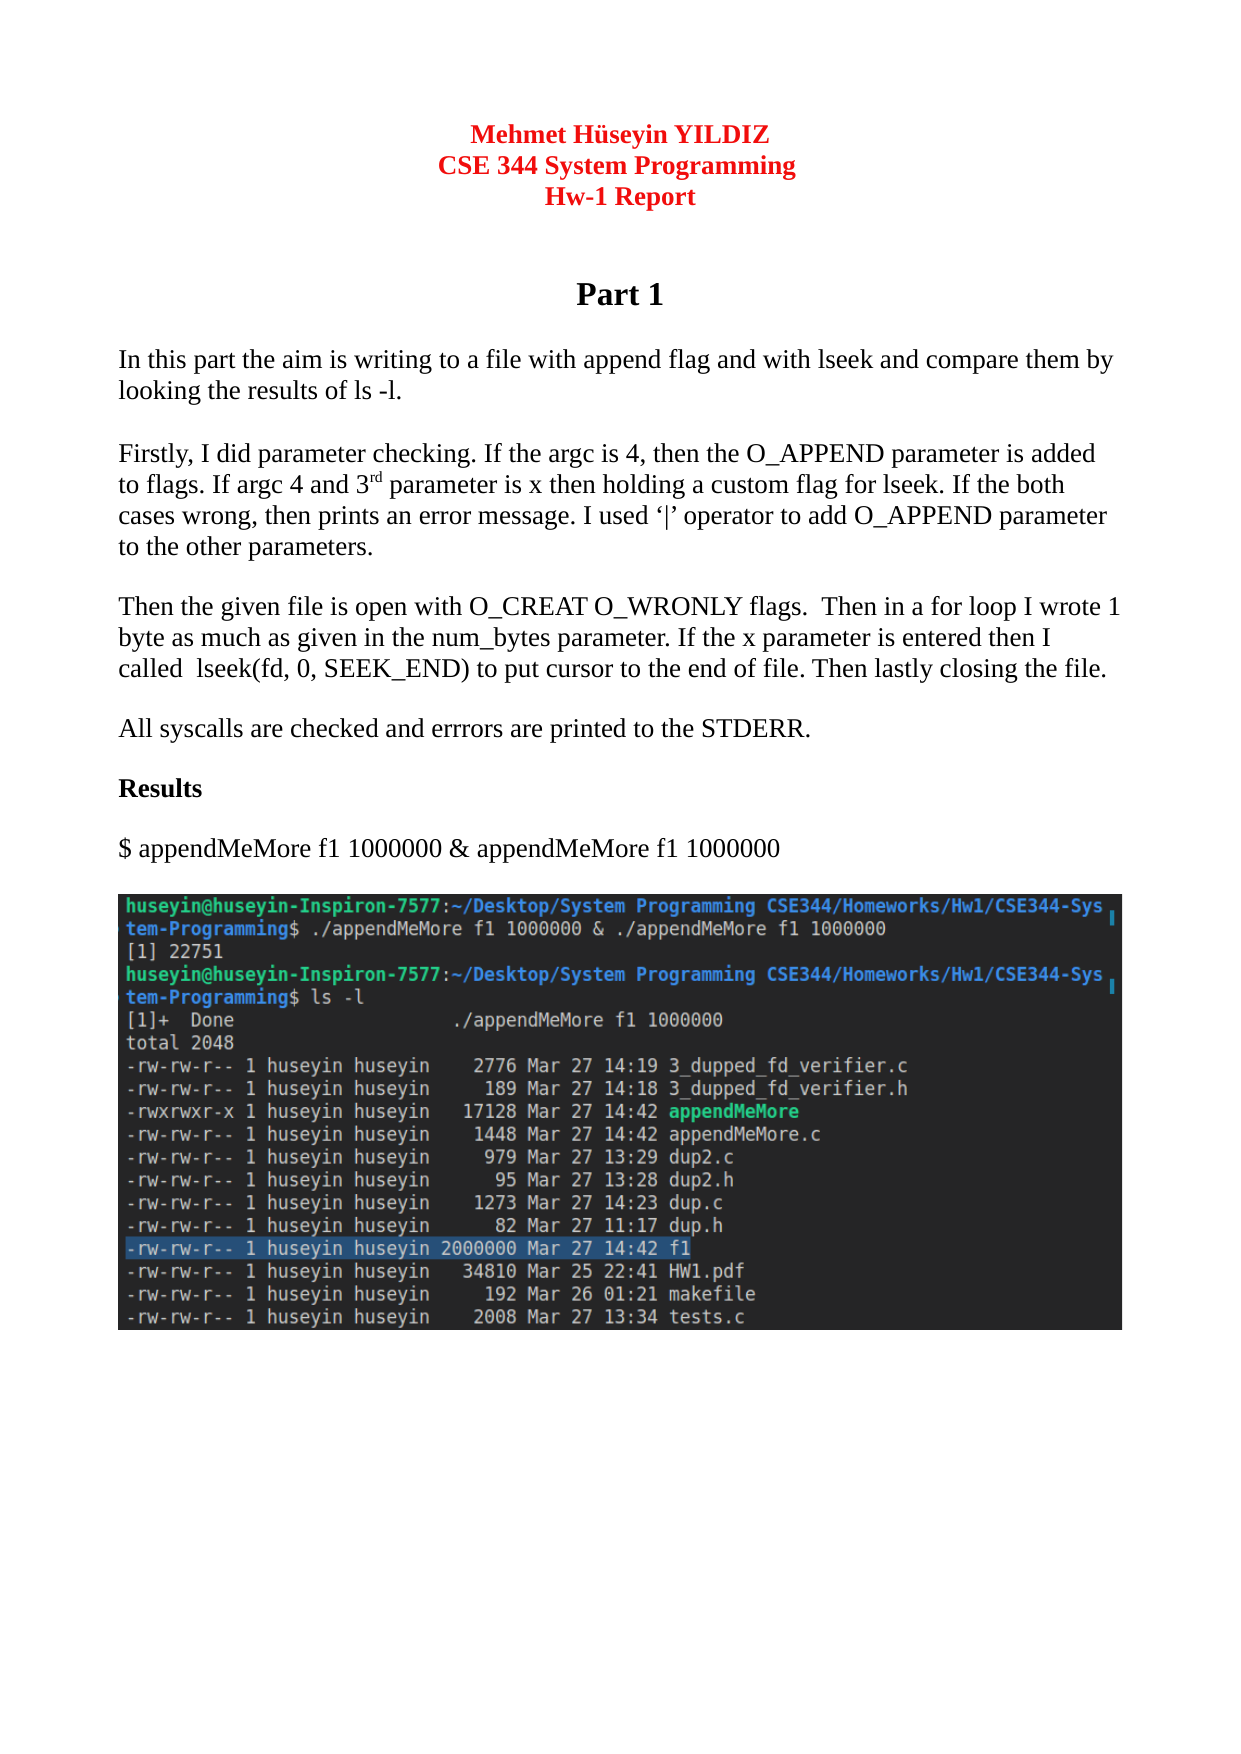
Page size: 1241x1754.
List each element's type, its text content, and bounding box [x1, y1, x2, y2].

text $ appendMeMore f1 1000000 & appendMeMore f1 1000000 [118, 832, 1122, 863]
text In this part the aim is writing to a file with append flag and with lseek and compare them by looking the results of ls -l. [118, 343, 1122, 406]
text Then the given file is open with O_CREAT O_WRONLY flags. Then in a for loop I wrote 1 byte as much as given in the num_bytes parameter. If the x parameter is entered then I called lseek(fd, 0, SEEK_END) to put cursor to the end of file. Then lastly closing the file. [118, 590, 1122, 683]
text Mehmet Hüseyin YILDIZ [118, 118, 1122, 149]
picture [118, 894, 1123, 1330]
text CSE 344 System Programming [118, 149, 1122, 180]
text Firstly, I did parameter checking. If the argc is 4, then the O_APPEND parameter is added to flags. If argc 4 and 3rd parameter is x then holding a custom flag for lseek. If the both cases wrong, then prints an error message. I used ‘|’ operator to add O_APPEND parameter to the other parameters. [118, 437, 1122, 561]
text Part 1 [118, 274, 1122, 312]
text Results [118, 772, 1122, 803]
text All syscalls are checked and errrors are printed to the STDERR. [118, 712, 1122, 743]
text Hw-1 Report [118, 180, 1122, 212]
